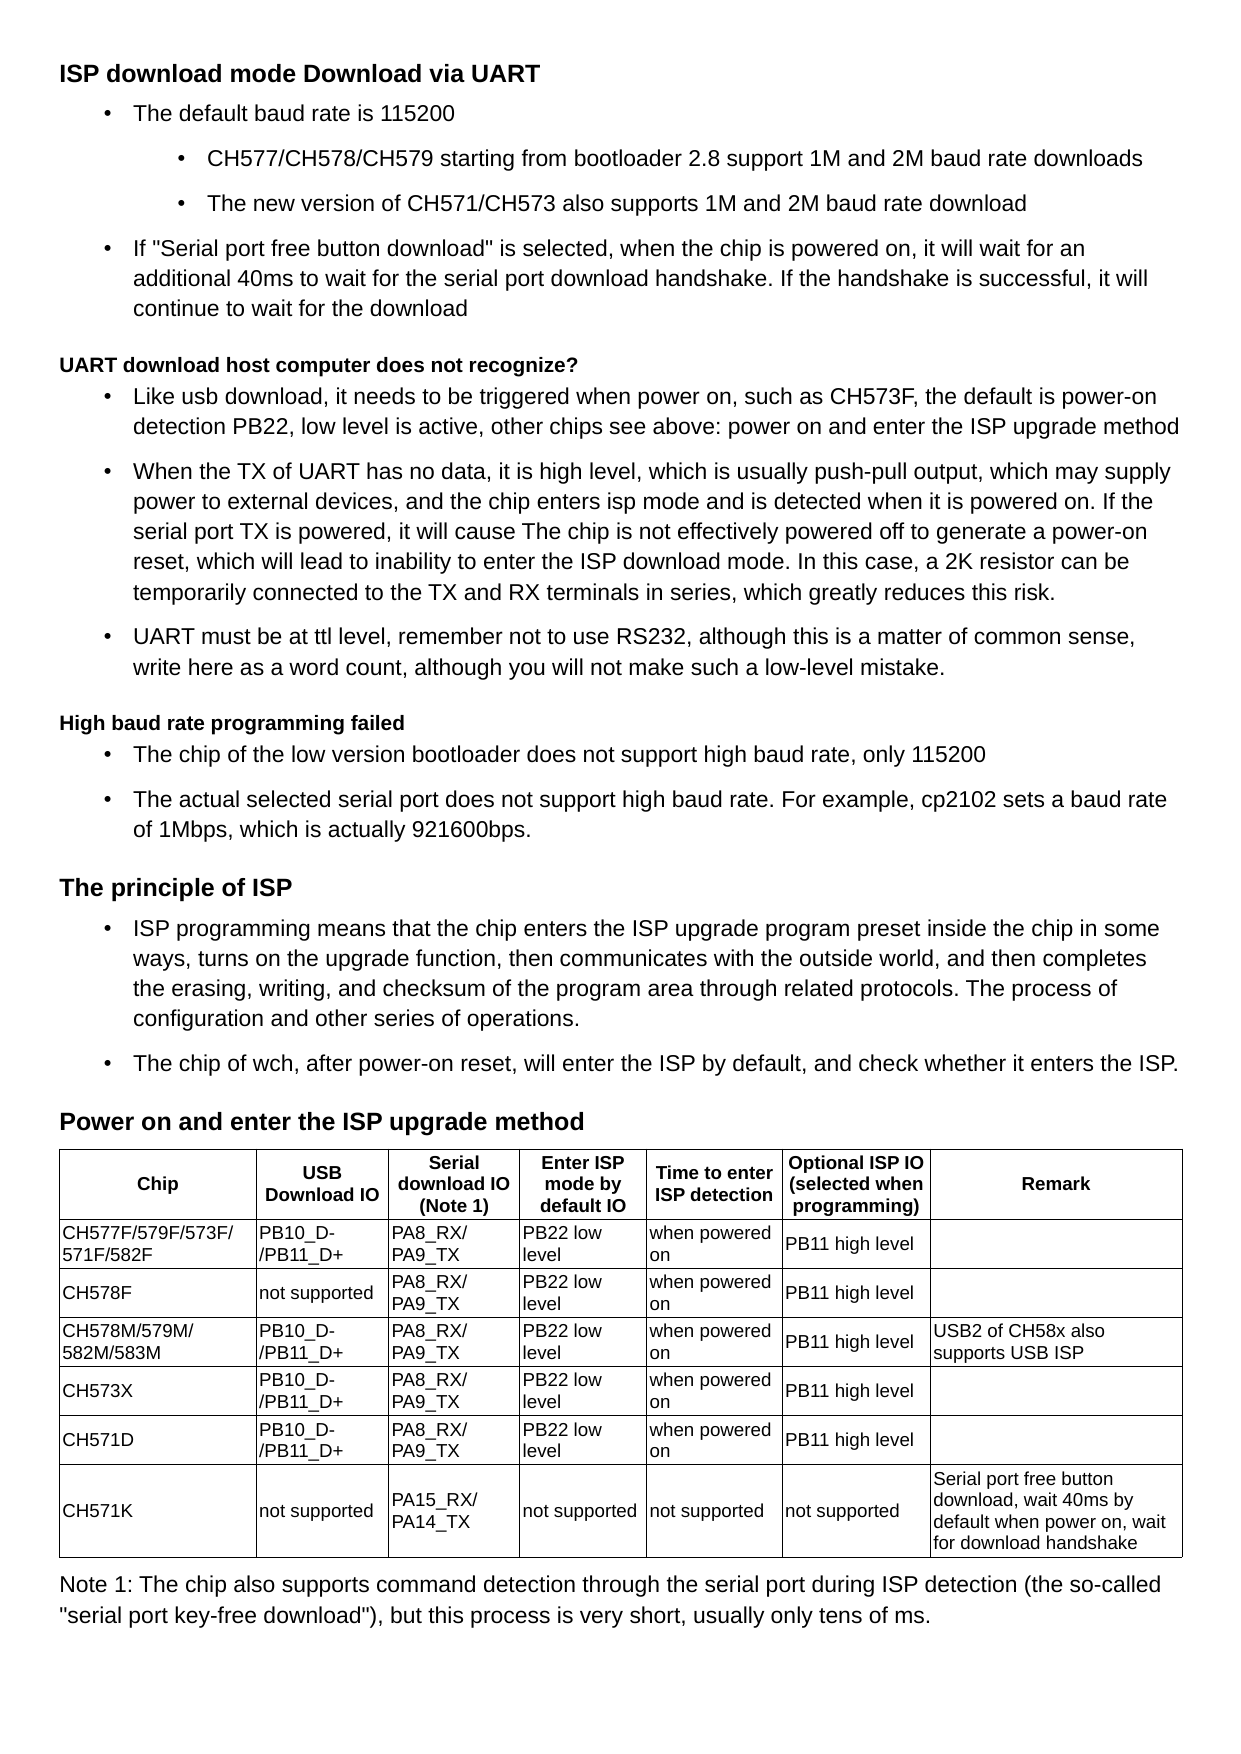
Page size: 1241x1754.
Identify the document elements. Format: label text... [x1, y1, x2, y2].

list The chip of the low version bootloader does not support high baud rate, only 115200 [103, 741, 1181, 767]
table_cell PB22 low level [520, 1220, 646, 1268]
table_header USB Download IO [257, 1150, 388, 1219]
table_cell CH573X [60, 1367, 256, 1415]
table_cell PB22 low level [520, 1367, 646, 1415]
table_cell PB10_D- /PB11_D+ [257, 1220, 388, 1268]
table_header Chip [60, 1150, 256, 1219]
table_cell not supported [783, 1465, 930, 1557]
table_cell PA8_RX/PA9_TX [389, 1269, 519, 1317]
table_cell PB11 high level [783, 1416, 930, 1464]
table_cell PB11 high level [783, 1318, 930, 1366]
table_header Enter ISP mode by default IO [520, 1150, 646, 1219]
table_cell not supported [647, 1465, 782, 1557]
list The new version of CH571/CH573 also supports 1M and 2M baud rate download [177, 190, 1181, 216]
table_cell when powered on [647, 1220, 782, 1268]
table_header Remark [931, 1150, 1182, 1219]
list The actual selected serial port does not support high baud rate. For example, cp2102 sets a baud rate of 1Mbps, which is actually 921600bps. [103, 786, 1181, 842]
table_cell [931, 1220, 1182, 1268]
table_header Serial download IO (Note 1) [389, 1150, 519, 1219]
text Note 1: The chip also supports command detection through the serial port during ISP detection (the so-called "serial port key-free download"), but this process is very short, usually only tens of ms. [59, 1571, 1181, 1628]
table_cell when powered on [647, 1367, 782, 1415]
table_cell PB10_D- /PB11_D+ [257, 1416, 388, 1464]
table_cell PB22 low level [520, 1318, 646, 1366]
table_cell PB10_D- /PB11_D+ [257, 1318, 388, 1366]
table_cell PB11 high level [783, 1367, 930, 1415]
list CH577/CH578/CH579 starting from bootloader 2.8 support 1M and 2M baud rate downloads [177, 145, 1181, 171]
table_cell when powered on [647, 1318, 782, 1366]
table_header Optional ISP IO (selected when programming) [783, 1150, 930, 1219]
table_cell CH571D [60, 1416, 256, 1464]
table_cell PB22 low level [520, 1416, 646, 1464]
table_cell PB22 low level [520, 1269, 646, 1317]
table_cell PB11 high level [783, 1220, 930, 1268]
table_cell PB10_D- /PB11_D+ [257, 1367, 388, 1415]
table_cell USB2 of CH58x also supports USB ISP [931, 1318, 1182, 1366]
table_cell [931, 1416, 1182, 1464]
list The default baud rate is 115200 [103, 100, 1181, 127]
table_cell PA8_RX/PA9_TX [389, 1318, 519, 1366]
list UART must be at ttl level, remember not to use RS232, although this is a matter of common sense, write here as a word count, although you will not make such a low-level mistake. [103, 623, 1181, 680]
table_cell PB11 high level [783, 1269, 930, 1317]
table_cell PA8_RX/PA9_TX [389, 1416, 519, 1464]
list Like usb download, it needs to be triggered when power on, such as CH573F, the default is power-on detection PB22, low level is active, other chips see above: power on and enter the ISP upgrade method [103, 383, 1181, 439]
table_cell Serial port free button download, wait 40ms by default when power on, wait for download handshake [931, 1465, 1182, 1557]
list If "Serial port free button download" is selected, when the chip is powered on, it will wait for an additional 40ms to wait for the serial port download handshake. If the handshake is successful, it will continue to wait for the download [103, 235, 1181, 321]
table_header Time to enter ISP detection [647, 1150, 782, 1219]
table_cell CH577F/579F/573F/571F/582F [60, 1220, 256, 1268]
table_cell PA15_RX/PA14_TX [389, 1465, 519, 1557]
table_cell CH571K [60, 1465, 256, 1557]
subtitle ISP download mode Download via UART [59, 59, 1181, 88]
table_cell PA8_RX/PA9_TX [389, 1220, 519, 1268]
table_cell when powered on [647, 1269, 782, 1317]
subtitle The principle of ISP [59, 873, 1181, 902]
table_cell when powered on [647, 1416, 782, 1464]
table_cell [931, 1269, 1182, 1317]
table_cell not supported [257, 1269, 388, 1317]
table_cell CH578M/579M/582M/583M [60, 1318, 256, 1366]
subtitle Power on and enter the ISP upgrade method [59, 1107, 1181, 1136]
list ISP programming means that the chip enters the ISP upgrade program preset inside the chip in some ways, turns on the upgrade function, then communicates with the outside world, and then completes the erasing, writing, and checksum of the program area through related protocols. The process of configuration and other series of operations. [103, 914, 1181, 1031]
table_cell [931, 1367, 1182, 1415]
table_cell PA8_RX/PA9_TX [389, 1367, 519, 1415]
subtitle High baud rate programming failed [59, 711, 1181, 735]
list When the TX of UART has no data, it is high level, which is usually push-pull output, which may supply power to external devices, and the chip enters isp mode and is detected when it is powered on. If the serial port TX is powered, it will cause The chip is not effectively powered off to generate a power-on reset, which will lead to inability to enter the ISP download mode. In this case, a 2K resistor can be temporarily connected to the TX and RX terminals in series, which greatly reduces this risk. [103, 458, 1181, 605]
table_cell CH578F [60, 1269, 256, 1317]
subtitle UART download host computer does not recognize? [59, 352, 1181, 376]
table_cell not supported [520, 1465, 646, 1557]
table_cell not supported [257, 1465, 388, 1557]
list The chip of wch, after power-on reset, will enter the ISP by default, and check whether it enters the ISP. [103, 1050, 1181, 1076]
